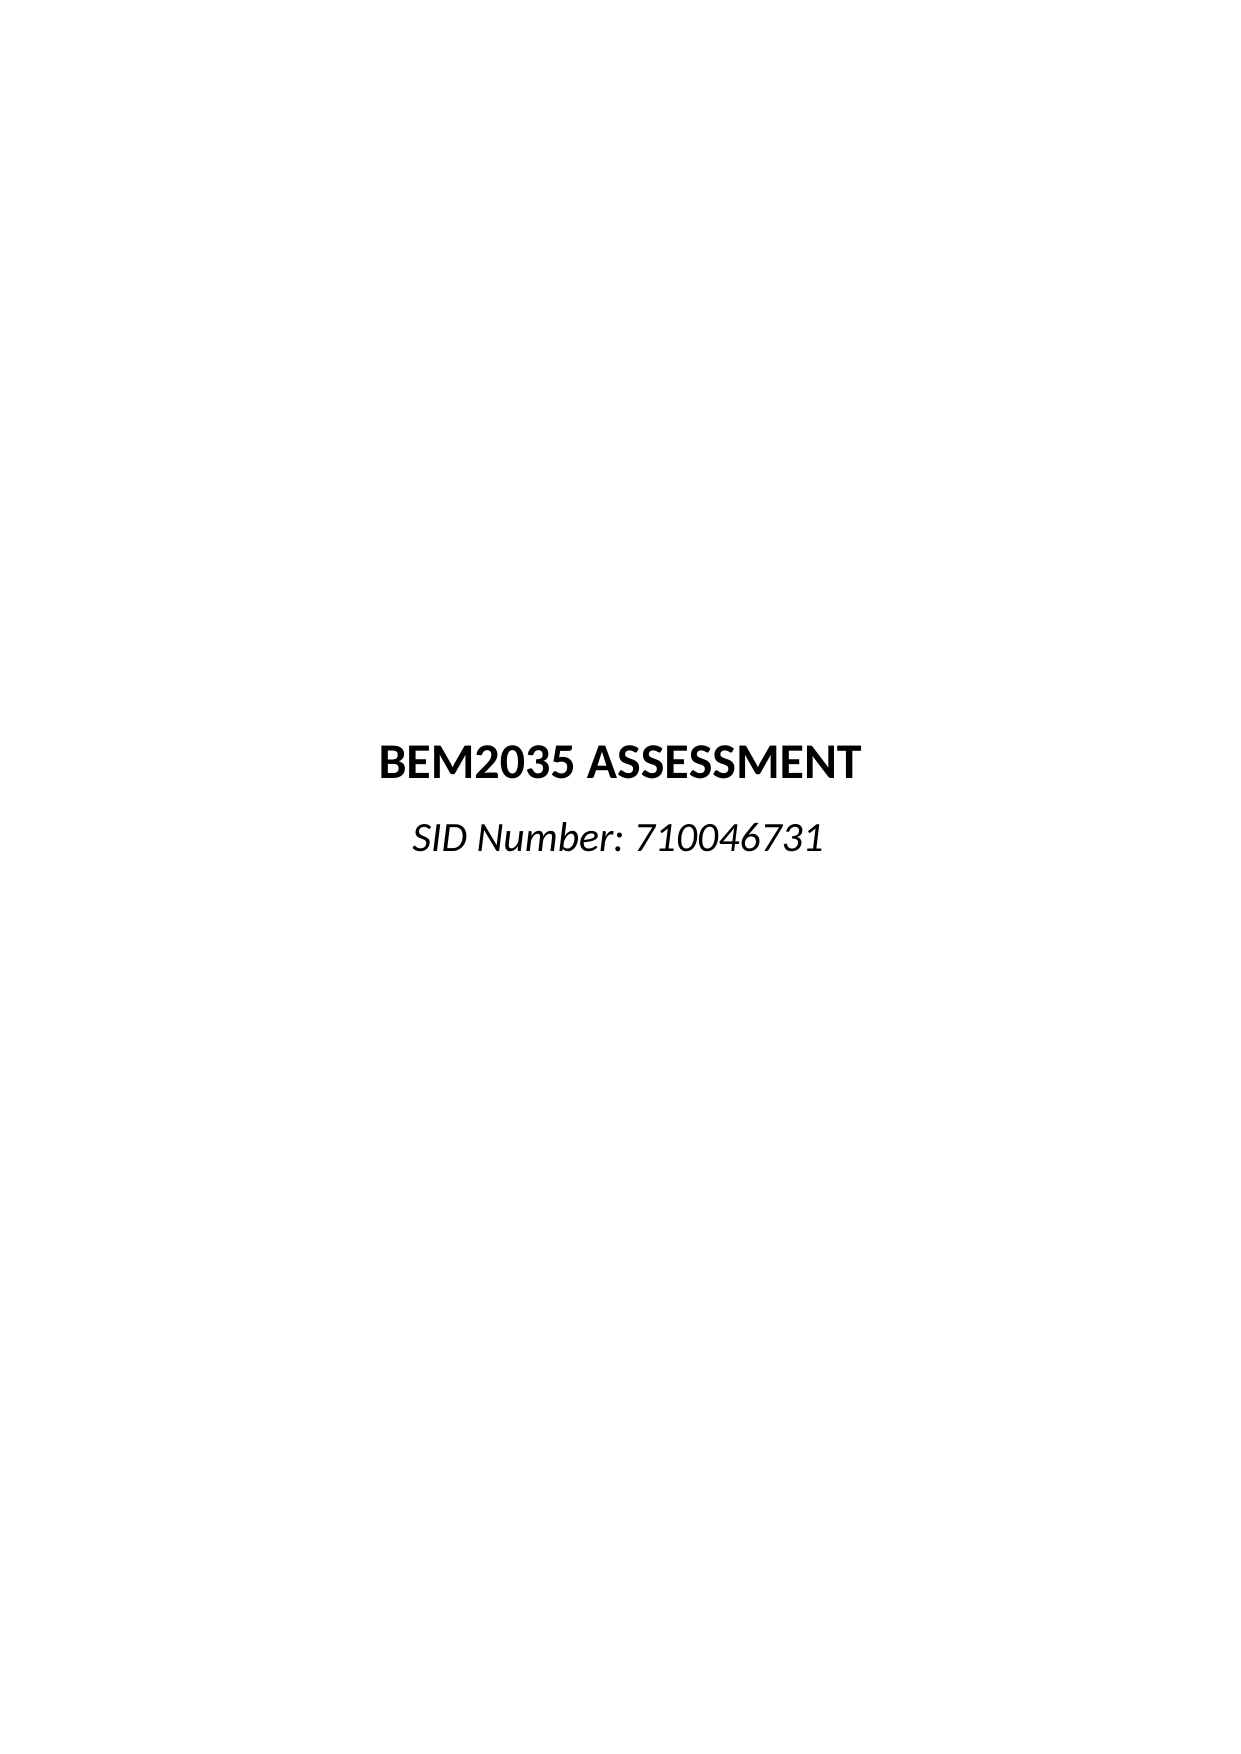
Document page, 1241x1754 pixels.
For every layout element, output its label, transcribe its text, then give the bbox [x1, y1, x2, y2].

text SID Number: 710046731 [150, 811, 1090, 861]
text BEM2035 ASSESSMENT [150, 730, 1090, 791]
